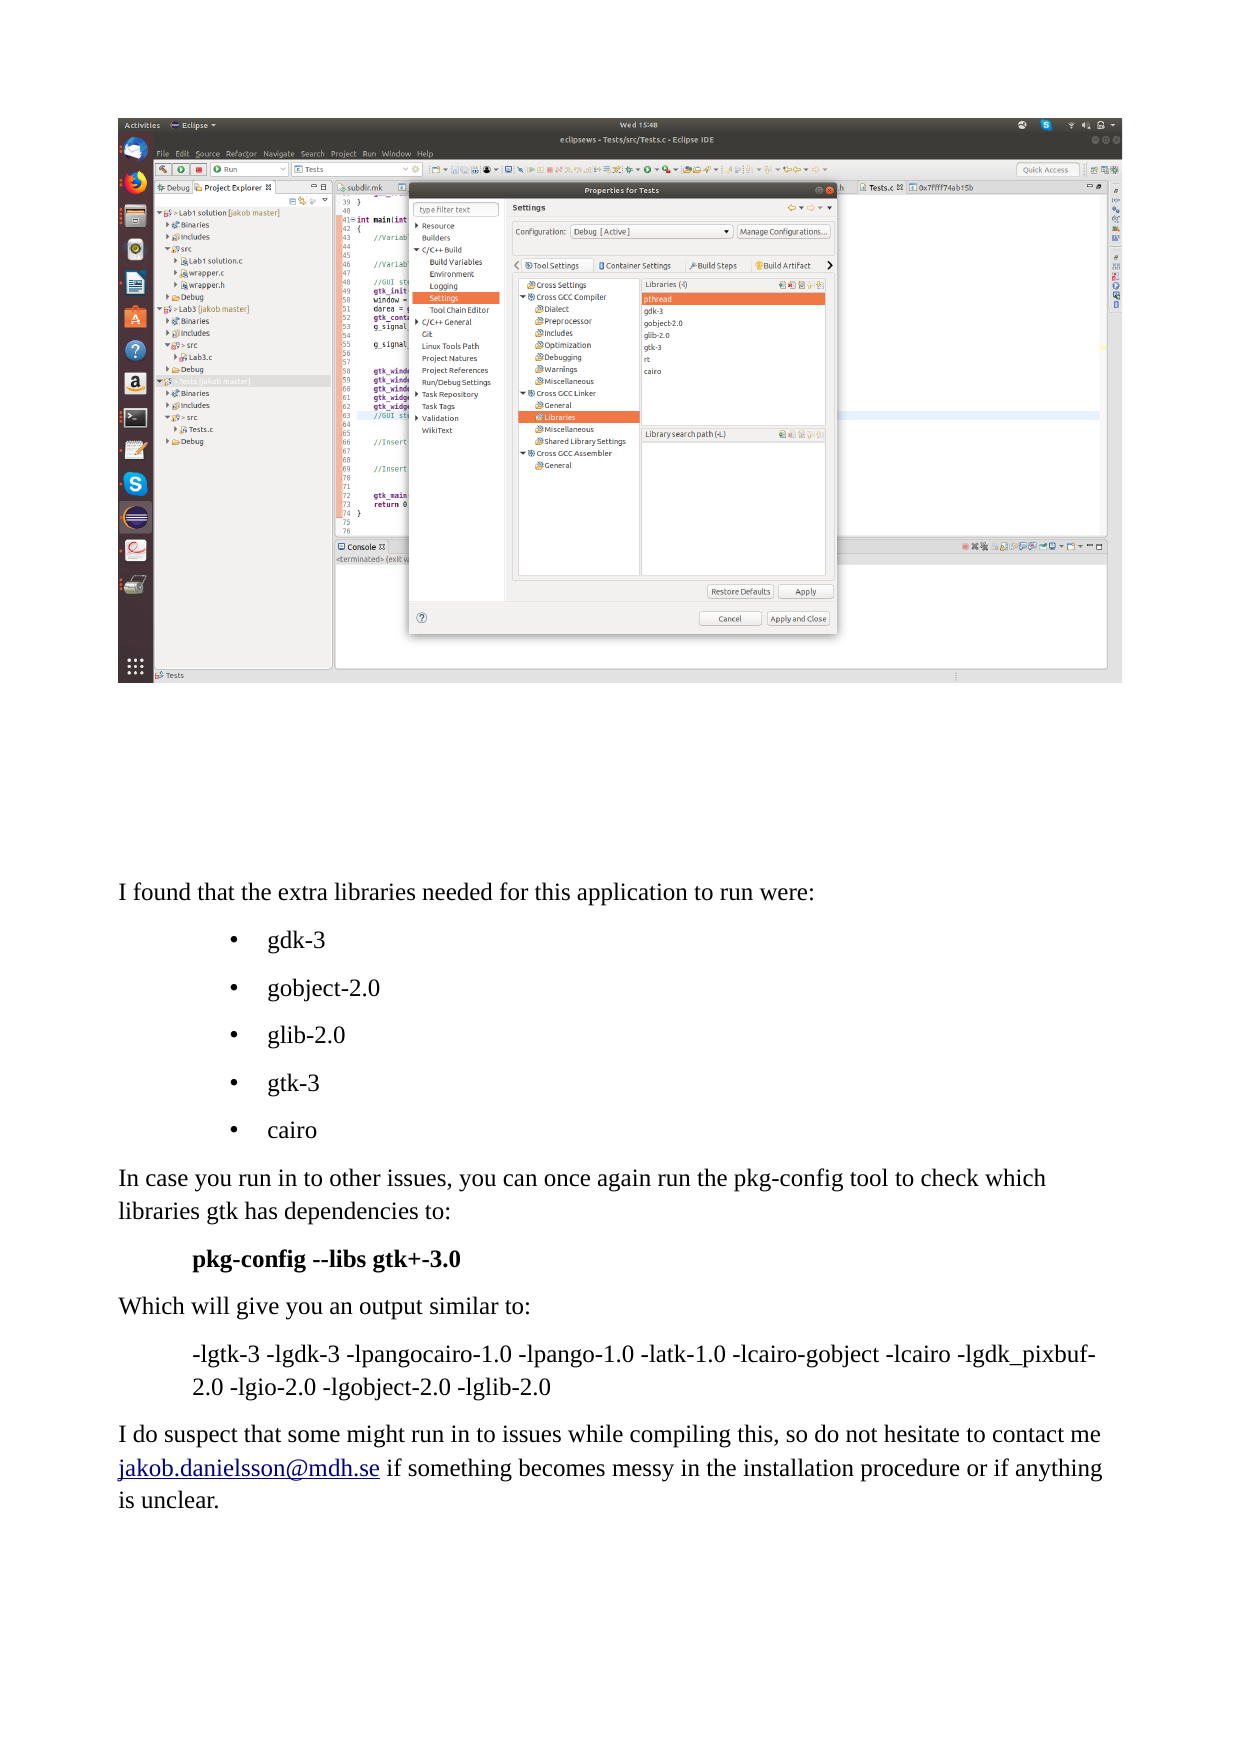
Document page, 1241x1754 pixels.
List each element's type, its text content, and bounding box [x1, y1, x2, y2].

picture [118, 118, 1123, 683]
text -lgtk-3 -lgdk-3 -lpangocairo-1.0 -lpango-1.0 -latk-1.0 -lcairo-gobject -lcairo -lgdk_pixbuf- 2.0 -lgio-2.0 -lgobject-2.0 -lglib-2.0 [118, 1339, 1122, 1401]
list cairo [229, 1116, 1122, 1144]
list gobject-2.0 [229, 973, 1122, 1001]
text Which will give you an output similar to: [118, 1291, 1122, 1320]
list glib-2.0 [229, 1020, 1122, 1049]
text I do suspect that some might run in to issues while compiling this, so do not hesitate to contact me jakob.danielsson@mdh.se if something becomes messy in the installation procedure or if anything is unclear. [118, 1419, 1122, 1514]
list gtk-3 [229, 1068, 1122, 1097]
text I found that the extra libraries needed for this application to run were: [118, 877, 1122, 906]
text pkg-config --libs gtk+-3.0 [118, 1244, 1122, 1272]
text In case you run in to other issues, you can once again run the pkg-config tool to check which libraries gtk has dependencies to: [118, 1163, 1122, 1225]
list gdk-3 [229, 925, 1122, 954]
